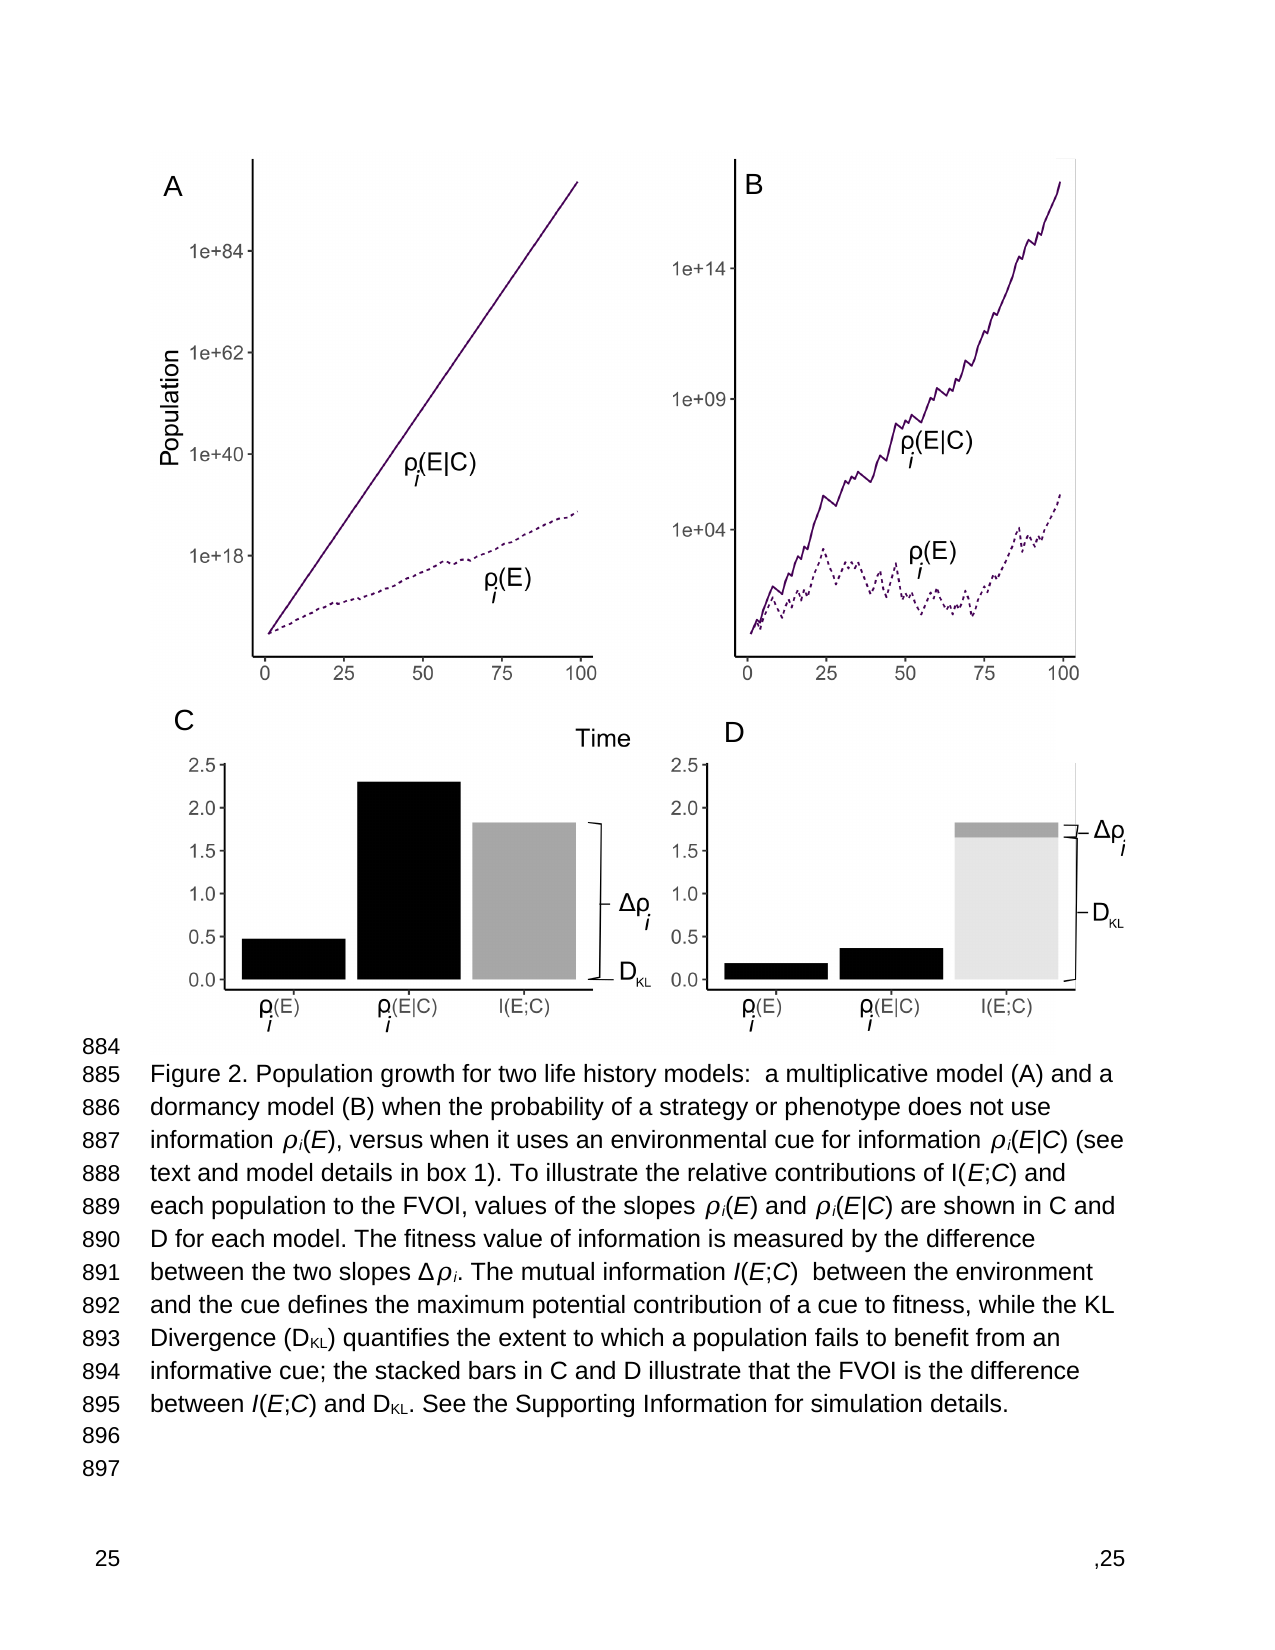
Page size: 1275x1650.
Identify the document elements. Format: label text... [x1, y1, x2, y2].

picture [150, 150, 1125, 1055]
text Figure 2. Population growth for two life history models: a multiplicative model (A) and a dormancy model (B) when the probability of a strategy or phenotype does not use information 𝜌i(E), versus when it uses an environmental cue for information 𝜌i(E|C) (see text and model details in box 1). To illustrate the relative contributions of I(E;C) and each population to the FVOI, values of the slopes 𝜌i(E) and 𝜌i(E|C) are shown in C and D for each model. The fitness value of information is measured by the difference between the two slopes Δ𝜌i. The mutual information I(E;C) between the environment and the cue defines the maximum potential contribution of a cue to fitness, while the KL Divergence (DKL) quantifies the extent to which a population fails to benefit from an informative cue; the stacked bars in C and D illustrate that the FVOI is the difference between I(E;C) and DKL. See the Supporting Information for simulation details. [150, 1059, 1125, 1418]
